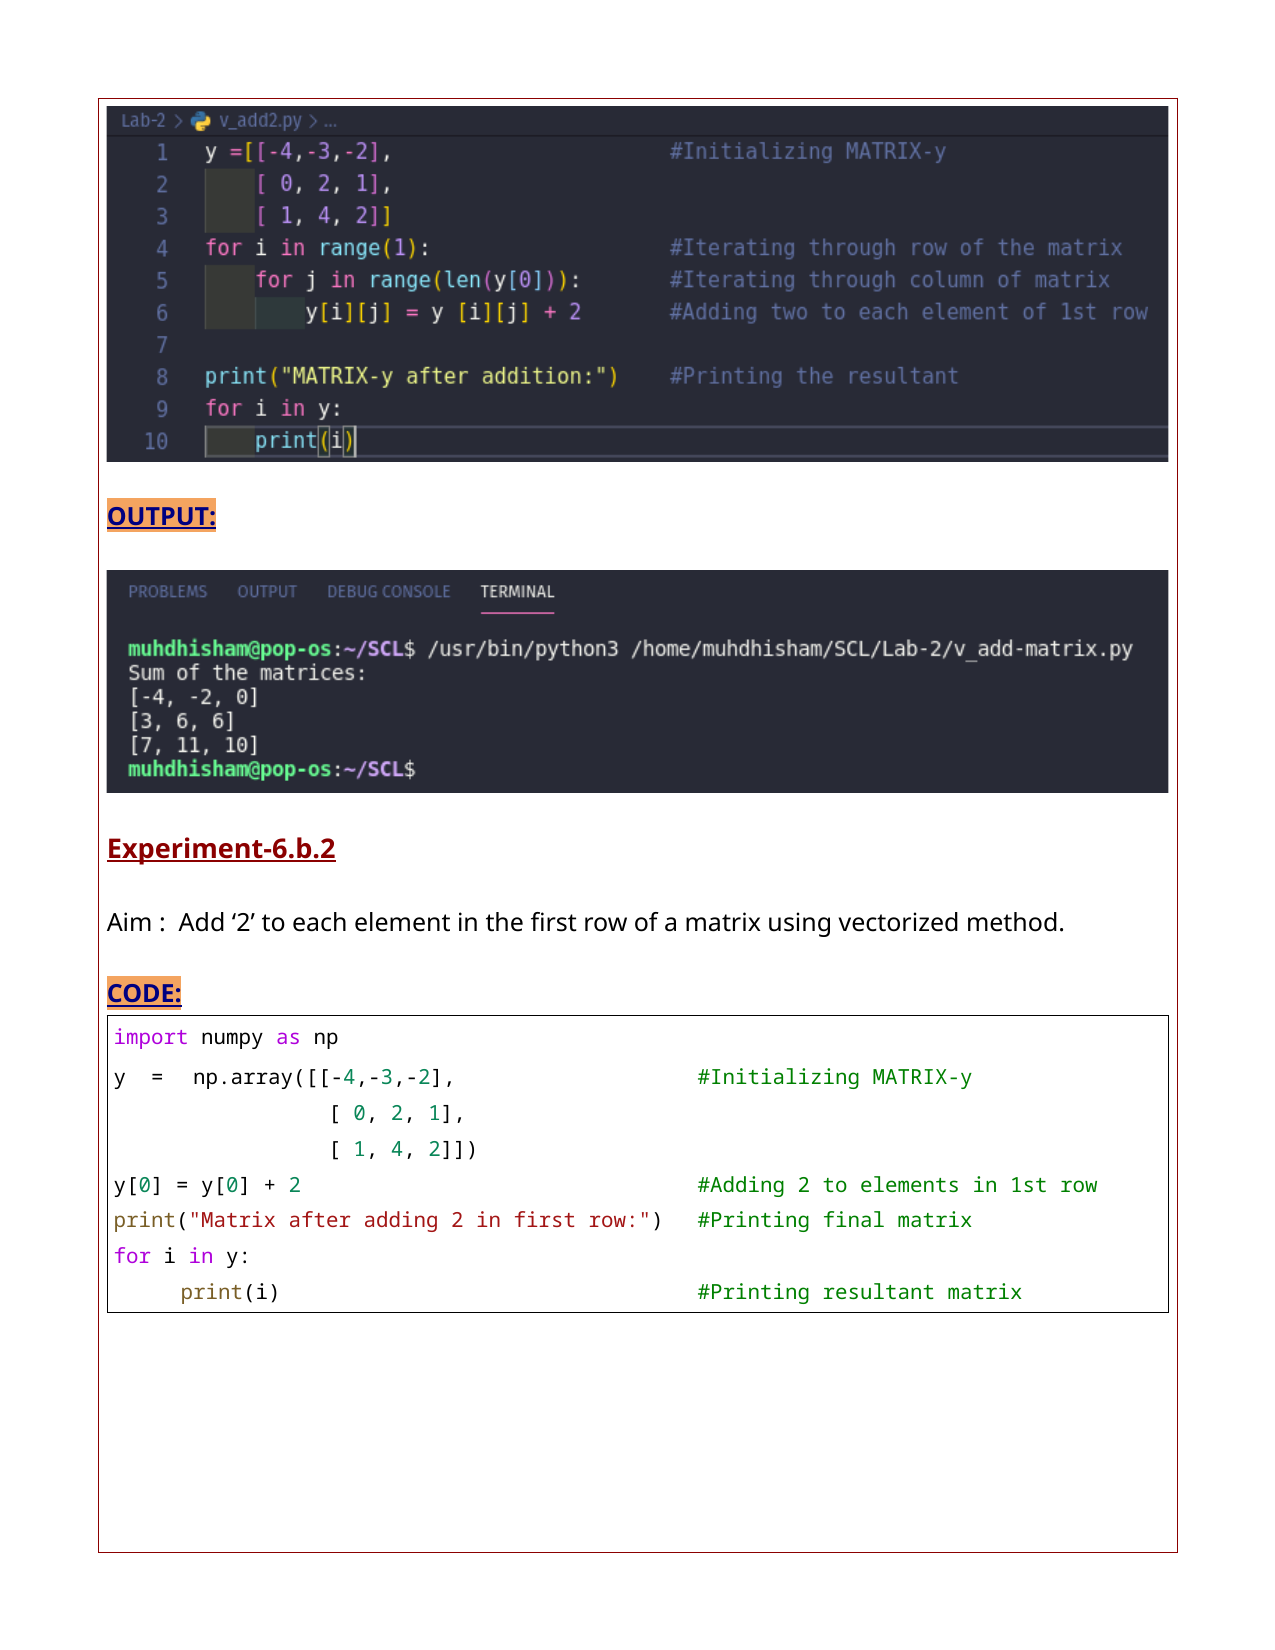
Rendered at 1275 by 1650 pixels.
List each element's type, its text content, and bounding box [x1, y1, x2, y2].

text [ 0, 2, 1], [108, 1084, 1168, 1119]
text print(i) #Printing resultant matrix [108, 1263, 1168, 1312]
text y = np.array([[-4,-3,-2], #Initializing MATRIX-y [108, 1048, 1168, 1084]
text Experiment-6.b.2 [107, 829, 1168, 866]
text import numpy as np [108, 1016, 1168, 1048]
picture [106, 106, 1169, 462]
text y[0] = y[0] + 2 #Adding 2 to elements in 1st row [108, 1156, 1168, 1191]
text CODE: [107, 976, 1168, 1010]
text print("Matrix after adding 2 in first row:") #Printing final matrix [108, 1191, 1168, 1227]
text for i in y: [108, 1227, 1168, 1263]
picture [106, 570, 1169, 793]
text OUTPUT: [107, 498, 1168, 532]
text [ 1, 4, 2]]) [108, 1119, 1168, 1156]
text Aim : Add ‘2’ to each element in the first row of a matrix using vectorized method. [107, 904, 1168, 938]
